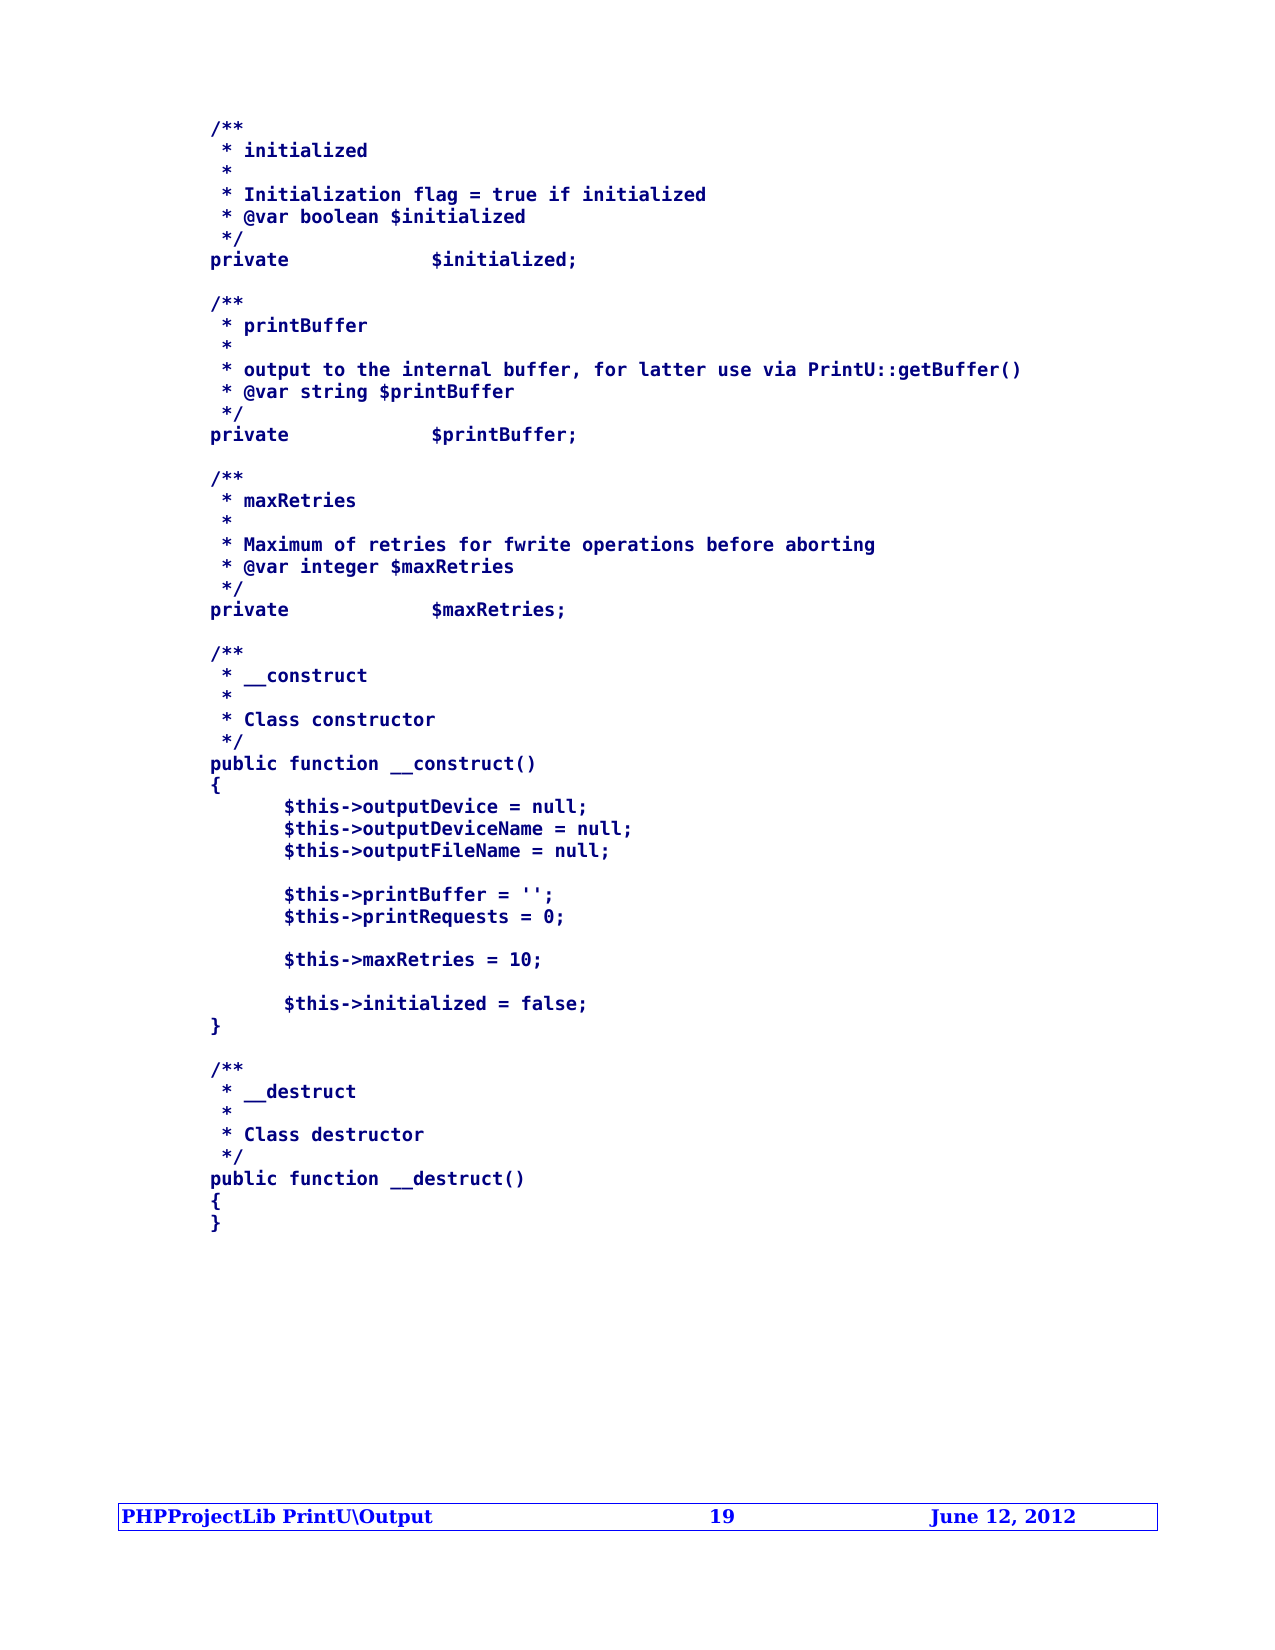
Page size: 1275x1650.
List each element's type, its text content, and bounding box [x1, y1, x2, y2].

list $this->printRequests = 0; [136, 906, 1157, 927]
list $this->outputDeviceName = null; [136, 818, 1157, 840]
list * [136, 337, 1157, 359]
list */ [136, 1146, 1157, 1168]
list { [136, 1190, 1157, 1212]
list private $maxRetries; [136, 599, 1157, 621]
list * [136, 512, 1157, 534]
list * Initialization flag = true if initialized [136, 184, 1157, 206]
list * __construct [136, 665, 1157, 687]
list { [136, 774, 1157, 796]
list */ [136, 402, 1157, 424]
list $this->initialized = false; [136, 993, 1157, 1015]
list /** [136, 643, 1157, 665]
list /** [136, 1059, 1157, 1081]
list * Class constructor [136, 709, 1157, 731]
list } [136, 1212, 1157, 1234]
list */ [136, 577, 1157, 599]
list $this->maxRetries = 10; [136, 949, 1157, 971]
list } [136, 1015, 1157, 1037]
list public function __construct() [136, 752, 1157, 774]
list * [136, 687, 1157, 709]
list public function __destruct() [136, 1168, 1157, 1190]
list * initialized [136, 140, 1157, 162]
list $this->outputDevice = null; [136, 796, 1157, 818]
list * @var boolean $initialized [136, 206, 1157, 227]
list * [136, 1102, 1157, 1124]
list private $initialized; [136, 249, 1157, 271]
list */ [136, 731, 1157, 752]
list $this->outputFileName = null; [136, 840, 1157, 862]
list */ [136, 227, 1157, 249]
list * @var string $printBuffer [136, 381, 1157, 402]
list * @var integer $maxRetries [136, 556, 1157, 577]
list * maxRetries [136, 490, 1157, 512]
list /** [136, 118, 1157, 140]
list * printBuffer [136, 315, 1157, 337]
list * output to the internal buffer, for latter use via PrintU::getBuffer() [136, 359, 1157, 381]
list * [136, 162, 1157, 184]
list /** [136, 293, 1157, 315]
list * Class destructor [136, 1124, 1157, 1146]
list /** [136, 468, 1157, 490]
list private $printBuffer; [136, 424, 1157, 446]
list * __destruct [136, 1081, 1157, 1102]
list $this->printBuffer = ''; [136, 884, 1157, 906]
list * Maximum of retries for fwrite operations before aborting [136, 534, 1157, 556]
